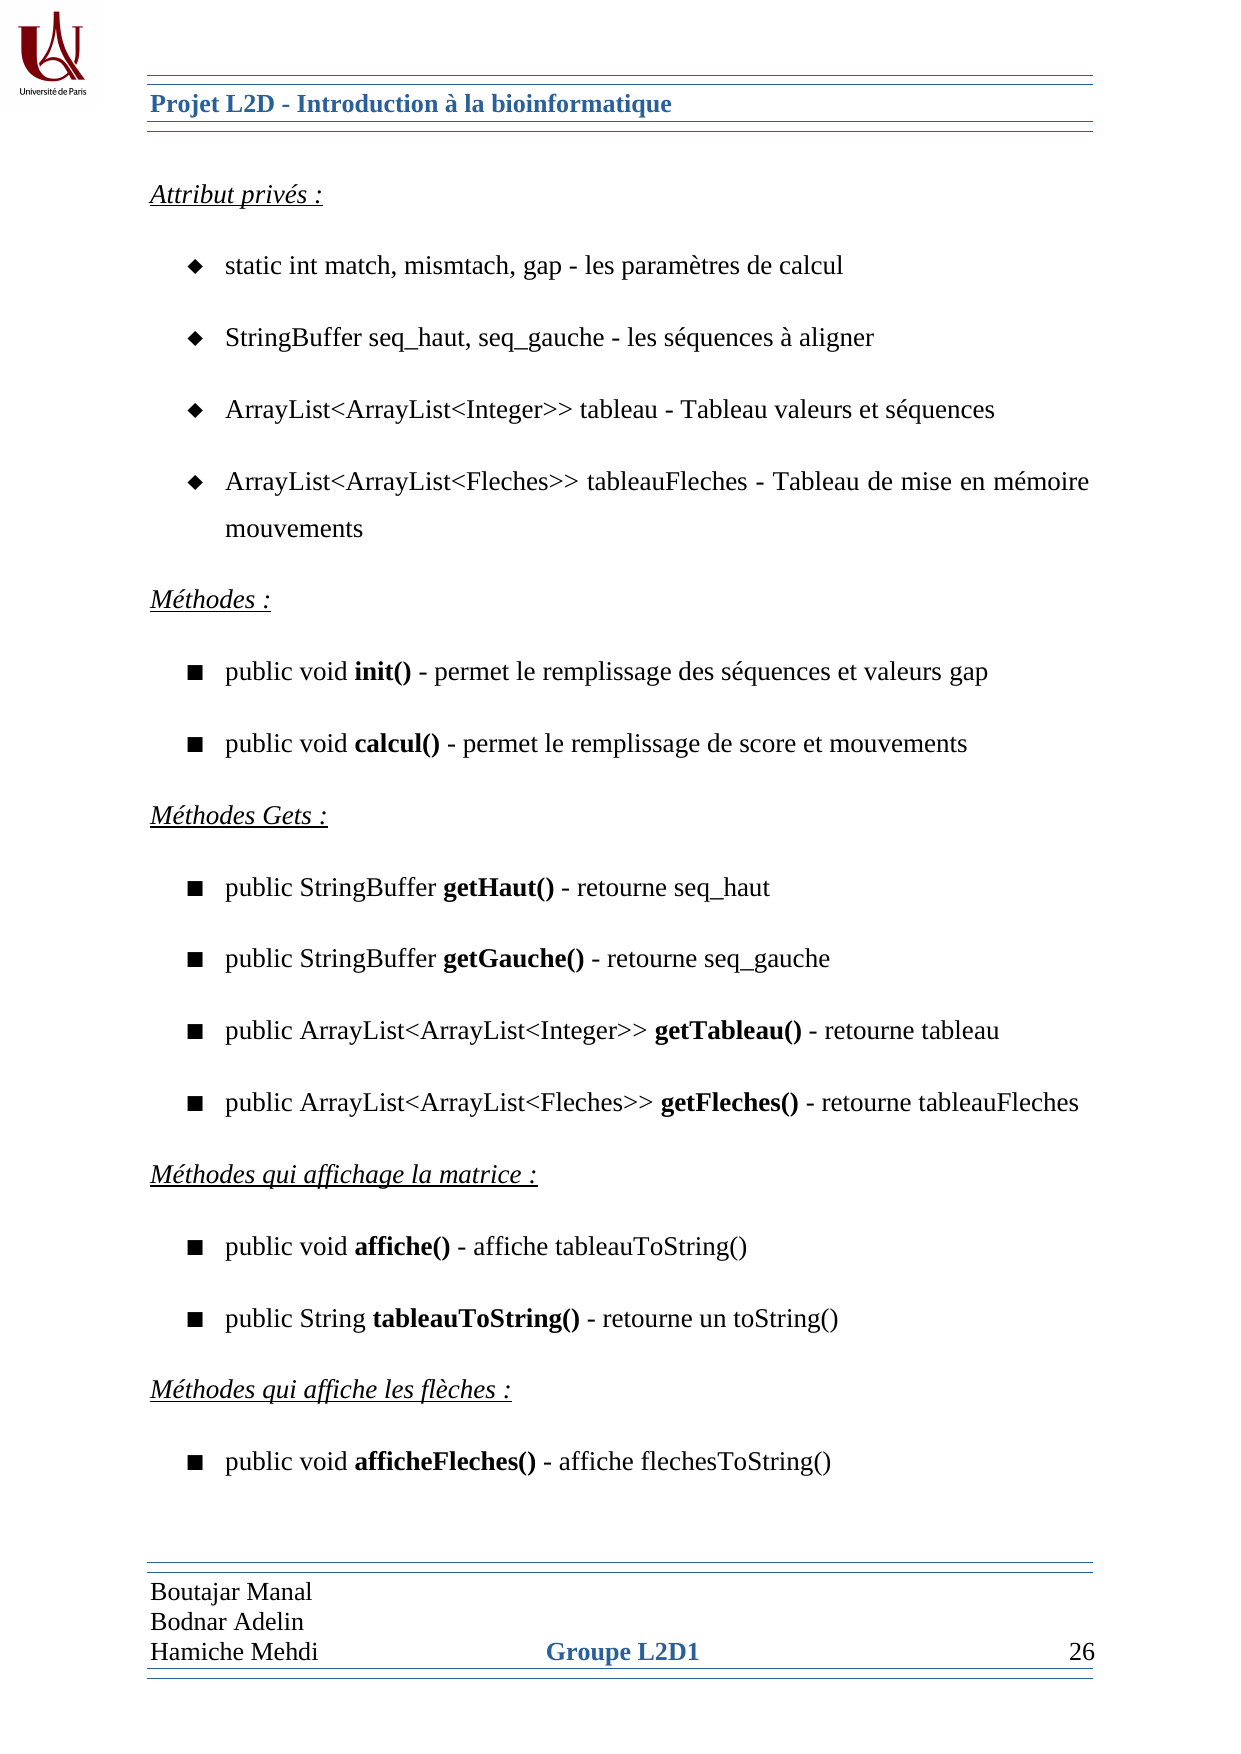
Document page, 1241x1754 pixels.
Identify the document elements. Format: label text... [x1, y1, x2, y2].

text Méthodes qui affiche les flèches : [150, 1373, 1090, 1405]
list public void affiche() - affiche tableauToString() [187, 1230, 1090, 1261]
list public StringBuffer getHaut() - retourne seq_haut [187, 871, 1090, 902]
list public String tableauToString() - retourne un toString() [187, 1302, 1090, 1333]
list public void afficheFleches() - affiche flechesToString() [187, 1445, 1090, 1476]
list static int match, mismtach, gap - les paramètres de calcul [187, 249, 1090, 281]
list public ArrayList<ArrayList<Fleches>> getFleches() - retourne tableauFleches [187, 1086, 1090, 1117]
text Méthodes Gets : [150, 799, 1090, 830]
list public void calcul() - permet le remplissage de score et mouvements [187, 727, 1090, 758]
list StringBuffer seq_haut, seq_gauche - les séquences à aligner [187, 321, 1090, 353]
list public StringBuffer getGauche() - retourne seq_gauche [187, 942, 1090, 974]
text Méthodes : [150, 583, 1090, 615]
picture [0, 0, 101, 107]
text Méthodes qui affichage la matrice : [150, 1158, 1090, 1189]
list public ArrayList<ArrayList<Integer>> getTableau() - retourne tableau [187, 1014, 1090, 1046]
list public void init() - permet le remplissage des séquences et valeurs gap [187, 655, 1090, 686]
list ArrayList<ArrayList<Fleches>> tableauFleches - Tableau de mise en mémoire mouvements [187, 465, 1090, 543]
text Attribut privés : [150, 178, 1090, 209]
list ArrayList<ArrayList<Integer>> tableau - Tableau valeurs et séquences [187, 393, 1090, 424]
